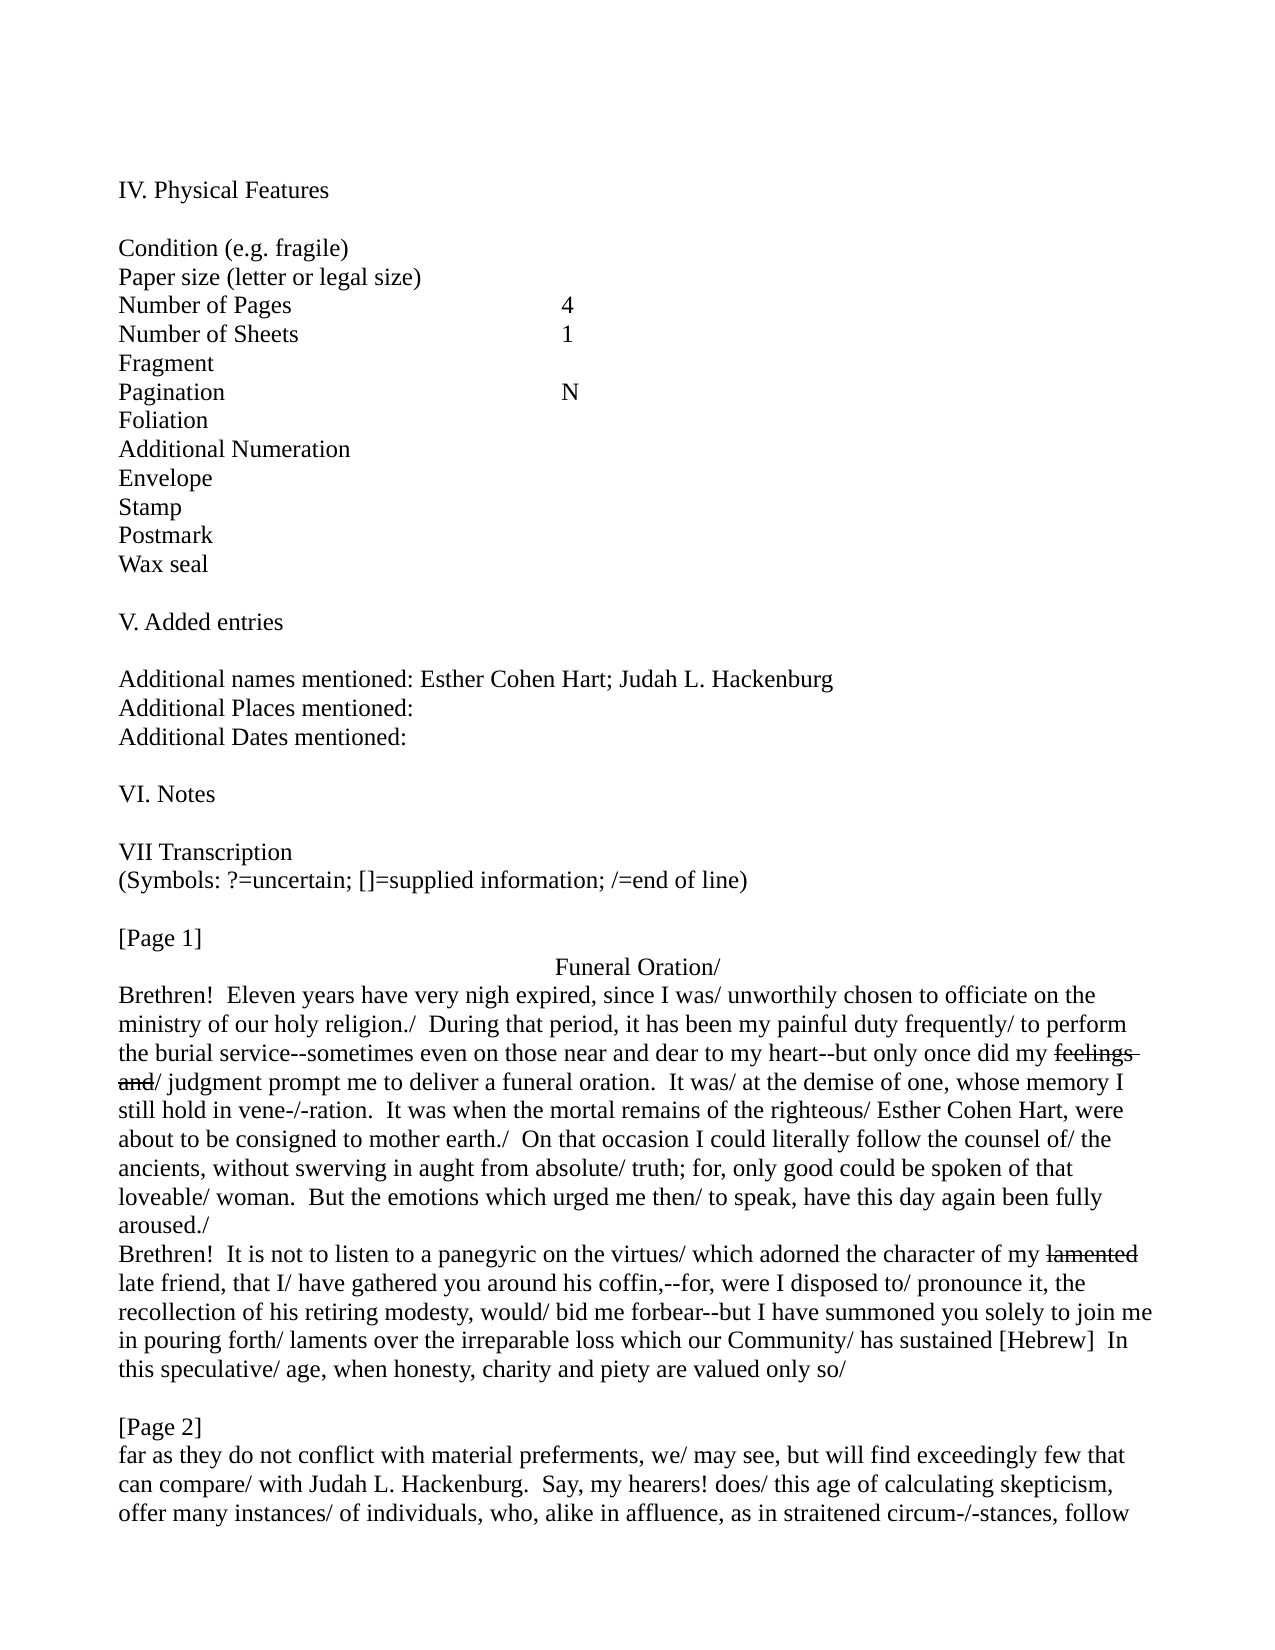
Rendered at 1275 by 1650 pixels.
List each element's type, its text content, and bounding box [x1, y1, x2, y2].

text Funeral Oration/ [118, 952, 1157, 981]
text IV. Physical Features [118, 176, 1157, 204]
text Paper size (letter or legal size) [118, 262, 1157, 291]
text Additional names mentioned: Esther Cohen Hart; Judah L. Hackenburg [118, 664, 1157, 693]
text VI. Notes [118, 779, 1157, 808]
text Condition (e.g. fragile) [118, 233, 1157, 262]
text far as they do not conflict with material preferments, we/ may see, but will find exceedingly few that can compare/ with Judah L. Hackenburg. Say, my hearers! does/ this age of calculating skepticism, offer many instances/ of individuals, who, alike in affluence, as in straitened circum-/-stances, follow [118, 1441, 1157, 1527]
text Foliation [118, 406, 1157, 434]
text Additional Places mentioned: [118, 693, 1157, 722]
text (Symbols: ?=uncertain; []=supplied information; /=end of line) [118, 866, 1157, 894]
text Pagination N [118, 377, 1157, 406]
text Fragment [118, 348, 1157, 377]
text Brethren! Eleven years have very nigh expired, since I was/ unworthily chosen to officiate on the ministry of our holy religion./ During that period, it has been my painful duty frequently/ to perform the burial service--sometimes even on those near and dear to my heart--but only once did my feelings and/ judgment prompt me to deliver a funeral oration. It was/ at the demise of one, whose memory I still hold in vene-/-ration. It was when the mortal remains of the righteous/ Esther Cohen Hart, were about to be consigned to mother earth./ On that occasion I could literally follow the counsel of/ the ancients, without swerving in aught from absolute/ truth; for, only good could be spoken of that loveable/ woman. But the emotions which urged me then/ to speak, have this day again been fully aroused./ [118, 981, 1157, 1239]
text [Page 2] [118, 1412, 1157, 1441]
text Envelope [118, 463, 1157, 492]
text Number of Sheets 1 [118, 319, 1157, 348]
text Stamp [118, 492, 1157, 521]
text Wax seal [118, 549, 1157, 578]
text Brethren! It is not to listen to a panegyric on the virtues/ which adorned the character of my lamented late friend, that I/ have gathered you around his coffin,--for, were I disposed to/ pronounce it, the recollection of his retiring modesty, would/ bid me forbear--but I have summoned you solely to join me in pouring forth/ laments over the irreparable loss which our Community/ has sustained [Hebrew] In this speculative/ age, when honesty, charity and piety are valued only so/ [118, 1239, 1157, 1383]
text V. Added entries [118, 607, 1157, 636]
text [Page 1] [118, 923, 1157, 952]
text Additional Dates mentioned: [118, 722, 1157, 751]
text Postma rk [118, 521, 1157, 549]
text Number of Pages 4 [118, 291, 1157, 319]
text VII Transcription [118, 837, 1157, 866]
text Additional Numeration [118, 434, 1157, 463]
